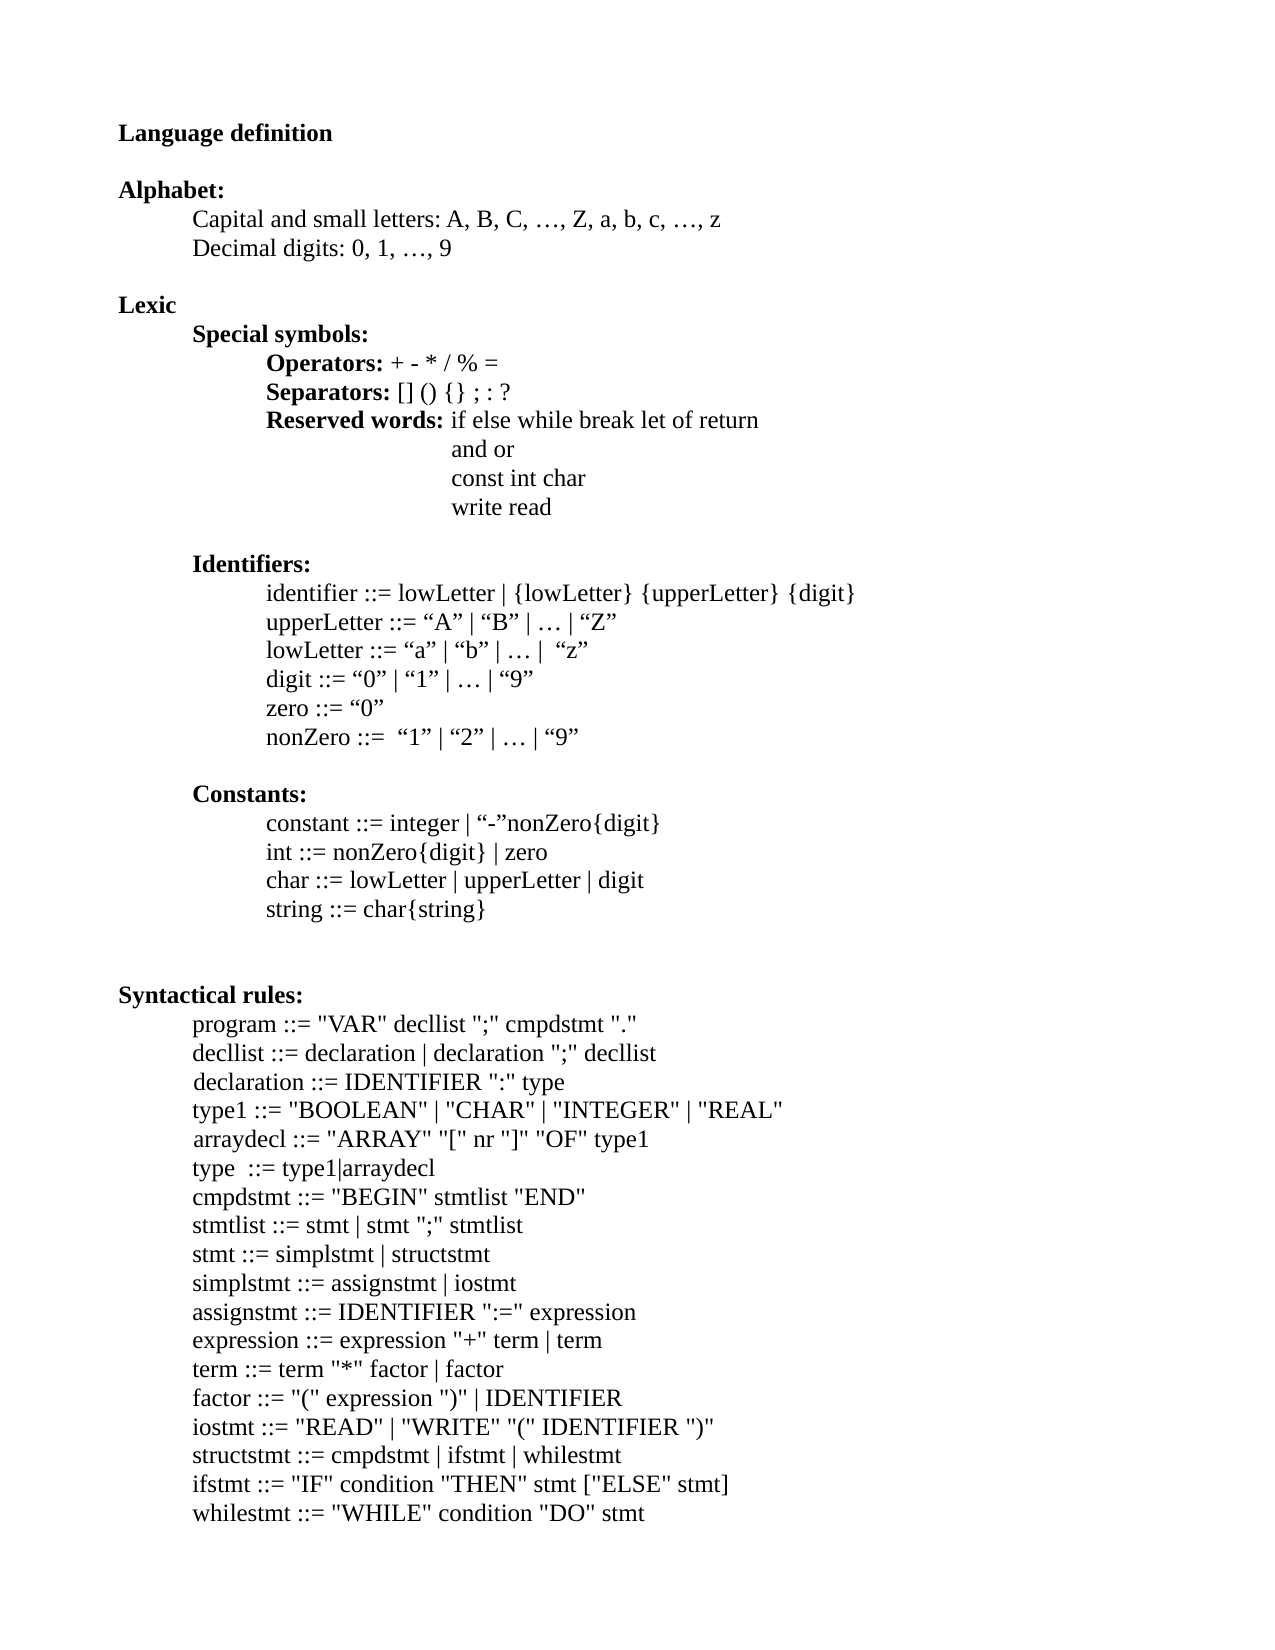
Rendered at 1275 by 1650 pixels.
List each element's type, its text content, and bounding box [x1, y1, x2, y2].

text constant ::= integer | “-”nonZero{digit} [118, 808, 1157, 837]
text Capital and small letters: A, B, C, …, Z, a, b, c, …, z [118, 204, 1157, 233]
text simplstmt ::= assignstmt | iostmt [118, 1268, 1157, 1297]
text assignstmt ::= IDENTIFIER ":=" expression [118, 1297, 1157, 1326]
text Identifiers: [118, 549, 1157, 578]
text whilestmt ::= "WHILE" condition "DO" stmt [118, 1498, 1157, 1527]
text program ::= "VAR" decllist ";" cmpdstmt "." [118, 1009, 1157, 1038]
text Constants: [118, 779, 1157, 808]
text expression ::= expression "+" term | term [118, 1326, 1157, 1354]
text lowLetter ::= “a” | “b” | … | “z” [118, 636, 1157, 664]
text Language definition [118, 118, 1157, 147]
text and or [118, 434, 1157, 463]
text stmt ::= simplstmt | structstmt [118, 1239, 1157, 1268]
text Syntactical rules: [118, 981, 1157, 1009]
text Separators: [] () {} ; : ? [118, 377, 1157, 406]
text structstmt ::= cmpdstmt | ifstmt | whilestmt [118, 1441, 1157, 1469]
text write read [118, 492, 1157, 521]
text type1 ::= "BOOLEAN" | "CHAR" | "INTEGER" | "REAL" [118, 1096, 1157, 1124]
text Reserved words: if else while break let of return [118, 406, 1157, 434]
text declaration ::= IDENTIFIER ":" type [118, 1067, 1157, 1096]
text Operators: + - * / % = [118, 348, 1157, 377]
text cmpdstmt ::= "BEGIN" stmtlist "END" [118, 1182, 1157, 1211]
text char ::= lowLetter | upperLetter | digit [118, 866, 1157, 894]
text Special symbols: [118, 319, 1157, 348]
text factor ::= "(" expression ")" | IDENTIFIER [118, 1383, 1157, 1412]
text decllist ::= declaration | declaration ";" decllist [118, 1038, 1157, 1067]
text zero ::= “0” [118, 693, 1157, 722]
text Lexic [118, 291, 1157, 319]
text identifier ::= lowLetter | {lowLetter} {upperLetter} {digit} [118, 578, 1157, 607]
text digit ::= “0” | “1” | … | “9” [118, 664, 1157, 693]
text iostmt ::= "READ" | "WRITE" "(" IDENTIFIER ")" [118, 1412, 1157, 1441]
text type ::= type1|arraydecl [118, 1153, 1157, 1182]
text int ::= nonZero{digit} | zero [118, 837, 1157, 866]
text ifstmt ::= "IF" condition "THEN" stmt ["ELSE" stmt] [118, 1469, 1157, 1498]
text Alphabet: [118, 176, 1157, 204]
text stmtlist ::= stmt | stmt ";" stmtlist [118, 1211, 1157, 1239]
text string ::= char{string} [118, 894, 1157, 923]
text upperLetter ::= “A” | “B” | … | “Z” [118, 607, 1157, 636]
text term ::= term "*" factor | factor [118, 1354, 1157, 1383]
text Decimal digits: 0, 1, …, 9 [118, 233, 1157, 262]
text const int char [118, 463, 1157, 492]
text nonZero ::= “1” | “2” | … | “9” [118, 722, 1157, 751]
text arraydecl ::= "ARRAY" "[" nr "]" "OF" type1 [118, 1124, 1157, 1153]
